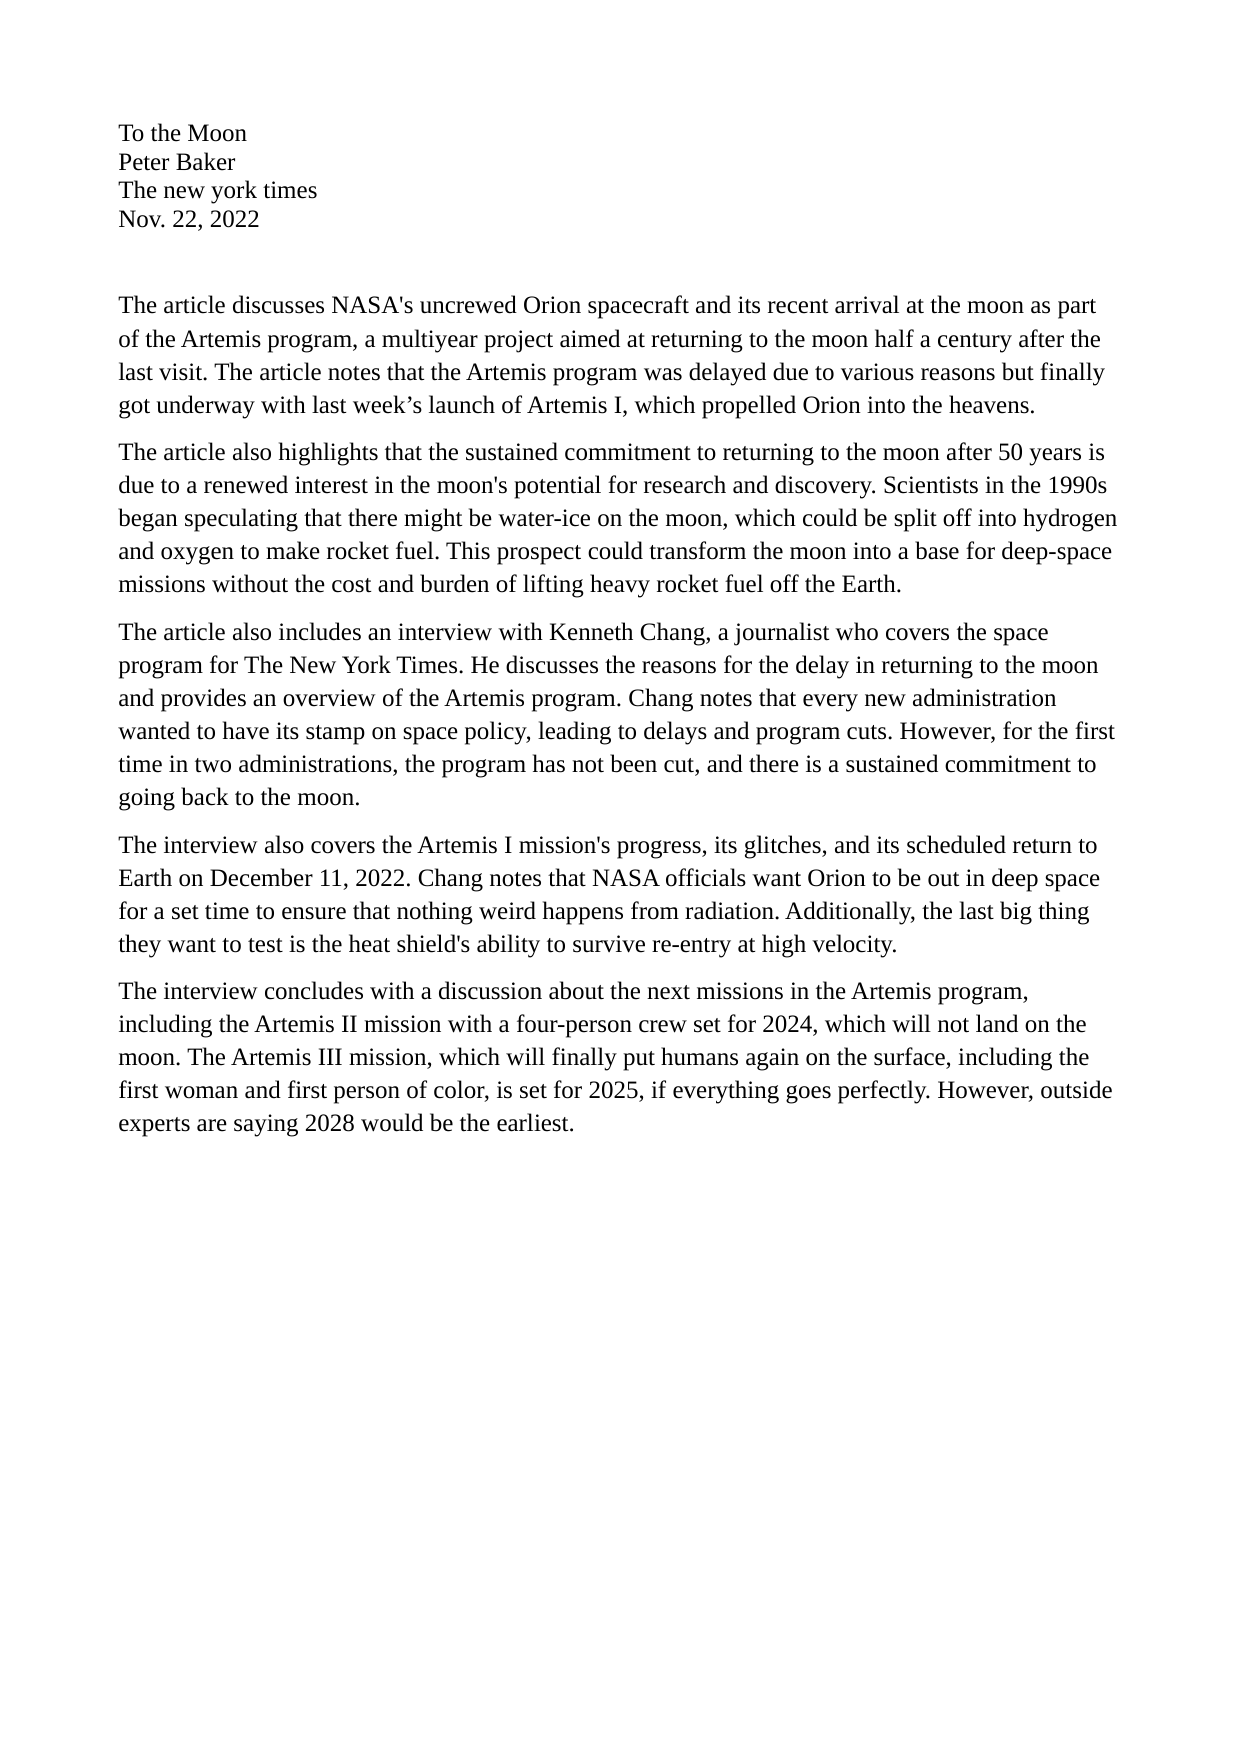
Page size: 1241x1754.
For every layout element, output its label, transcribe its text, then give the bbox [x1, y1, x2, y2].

text Nov. 22, 2022 [118, 204, 1122, 233]
text The article also highlights that the sustained commitment to returning to the moon after 50 years is due to a renewed interest in the moon's potential for research and discovery. Scientists in the 1990s began speculating that there might be water-ice on the moon, which could be split off into hydrogen and oxygen to make rocket fuel. This prospect could transform the moon into a base for deep-space missions without the cost and burden of lifting heavy rocket fuel off the Earth. [118, 437, 1122, 598]
text The article also includes an interview with Kenneth Chang, a journalist who covers the space program for The New York Times. He discusses the reasons for the delay in returning to the moon and provides an overview of the Artemis program. Chang notes that every new administration wanted to have its stamp on space policy, leading to delays and program cuts. However, for the first time in two administrations, the program has not been cut, and there is a sustained commitment to going back to the moon. [118, 617, 1122, 811]
text The interview also covers the Artemis I mission's progress, its glitches, and its scheduled return to Earth on December 11, 2022. Chang notes that NASA officials want Orion to be out in deep space for a set time to ensure that nothing weird happens from radiation. Additionally, the last big thing they want to test is the heat shield's ability to survive re-entry at high velocity. [118, 830, 1122, 957]
text To the Moon [118, 118, 1122, 147]
text Peter Baker [118, 147, 1122, 176]
text The new york times [118, 176, 1122, 204]
text The article discusses NASA's uncrewed Orion spacecraft and its recent arrival at the moon as part of the Artemis program, a multiyear project aimed at returning to the moon half a century after the last visit. The article notes that the Artemis program was delayed due to various reasons but finally got underway with last week’s launch of Artemis I, which propelled Orion into the heavens. [118, 291, 1122, 418]
text The interview concludes with a discussion about the next missions in the Artemis program, including the Artemis II mission with a four-person crew set for 2024, which will not land on the moon. The Artemis III mission, which will finally put humans again on the surface, including the first woman and first person of color, is set for 2025, if everything goes perfectly. However, outside experts are saying 2028 would be the earliest. [118, 976, 1122, 1137]
